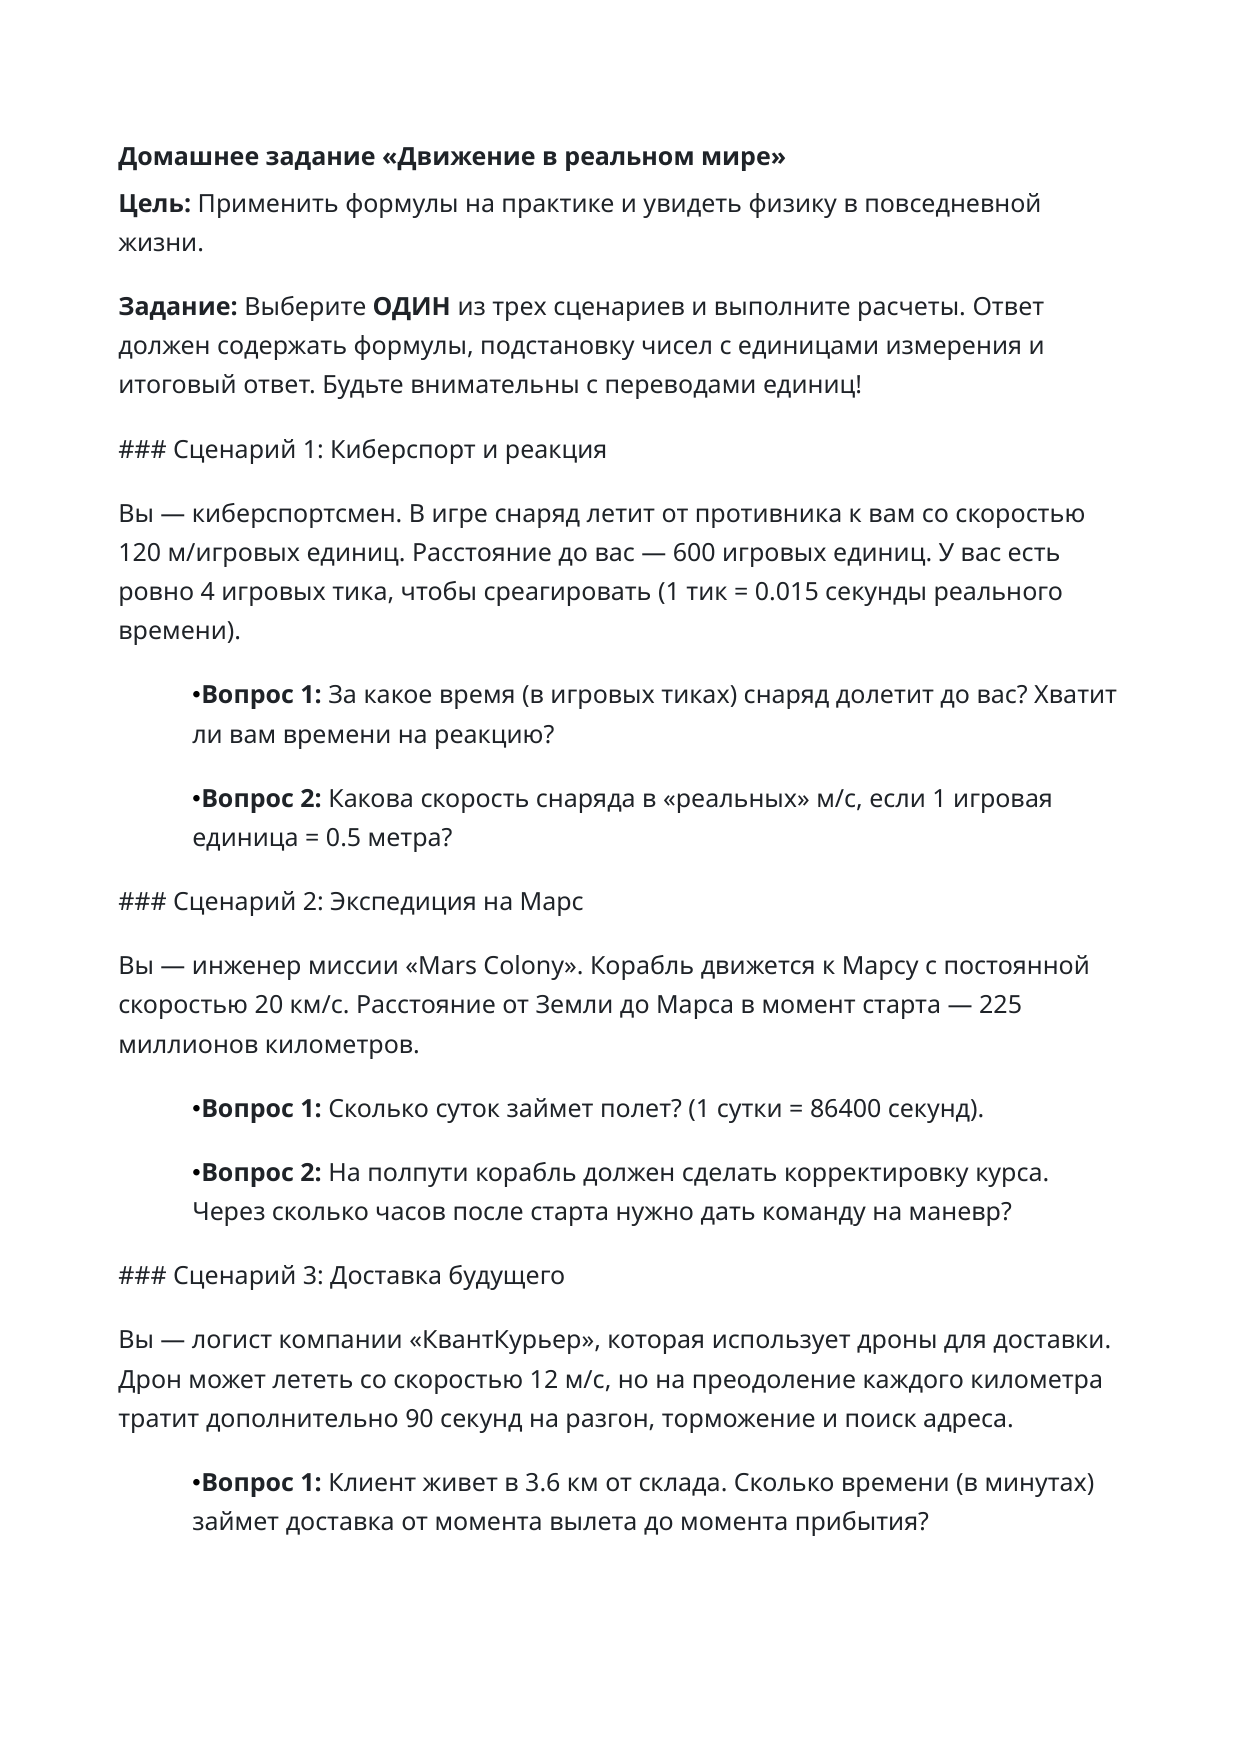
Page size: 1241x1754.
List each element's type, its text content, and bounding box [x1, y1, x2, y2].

list Вопрос 1: За какое время (в игровых тиках) снаряд долетит до вас? Хватит ли вам времени на реакцию? [118, 677, 1122, 750]
list Вопрос 2: Какова скорость снаряда в «реальных» м/с, если 1 игровая единица = 0.5 метра? [118, 781, 1122, 854]
list Вопрос 2: На полпути корабль должен сделать корректировку курса. Через сколько часов после старта нужно дать команду на маневр? [118, 1155, 1122, 1228]
text Вы — логист компании «КвантКурьер», которая использует дроны для доставки. Дрон может лететь со скоростью 12 м/с, но на преодоление каждого километра тратит дополнительно 90 секунд на разгон, торможение и поиск адреса. [118, 1322, 1122, 1434]
text ### Сценарий 3: Доставка будущего [118, 1258, 1122, 1292]
text Цель: Применить формулы на практике и увидеть физику в повседневной жизни. [118, 186, 1122, 259]
list Вопрос 1: Сколько суток займет полет? (1 сутки = 86400 секунд). [118, 1091, 1122, 1124]
list Вопрос 1: Клиент живет в 3.6 км от склада. Сколько времени (в минутах) займет доставка от момента вылета до момента прибытия? [118, 1465, 1122, 1538]
text Вы — инженер миссии «Mars Colony». Корабль движется к Марсу с постоянной скоростью 20 км/с. Расстояние от Земли до Марса в момент старта — 225 миллионов километров. [118, 948, 1122, 1060]
text Вы — киберспортсмен. В игре снаряд летит от противника к вам со скоростью 120 м/игровых единиц. Расстояние до вас — 600 игровых единиц. У вас есть ровно 4 игровых тика, чтобы среагировать (1 тик = 0.015 секунды реального времени). [118, 496, 1122, 647]
text ### Сценарий 2: Экспедиция на Марс [118, 884, 1122, 918]
text ### Сценарий 1: Киберспорт и реакция [118, 431, 1122, 465]
subtitle Домашнее задание «Движение в реальном мире» [118, 139, 1122, 173]
text Задание: Выберите ОДИН из трех сценариев и выполните расчеты. Ответ должен содержать формулы, подстановку чисел с единицами измерения и итоговый ответ. Будьте внимательны с переводами единиц! [118, 289, 1122, 401]
